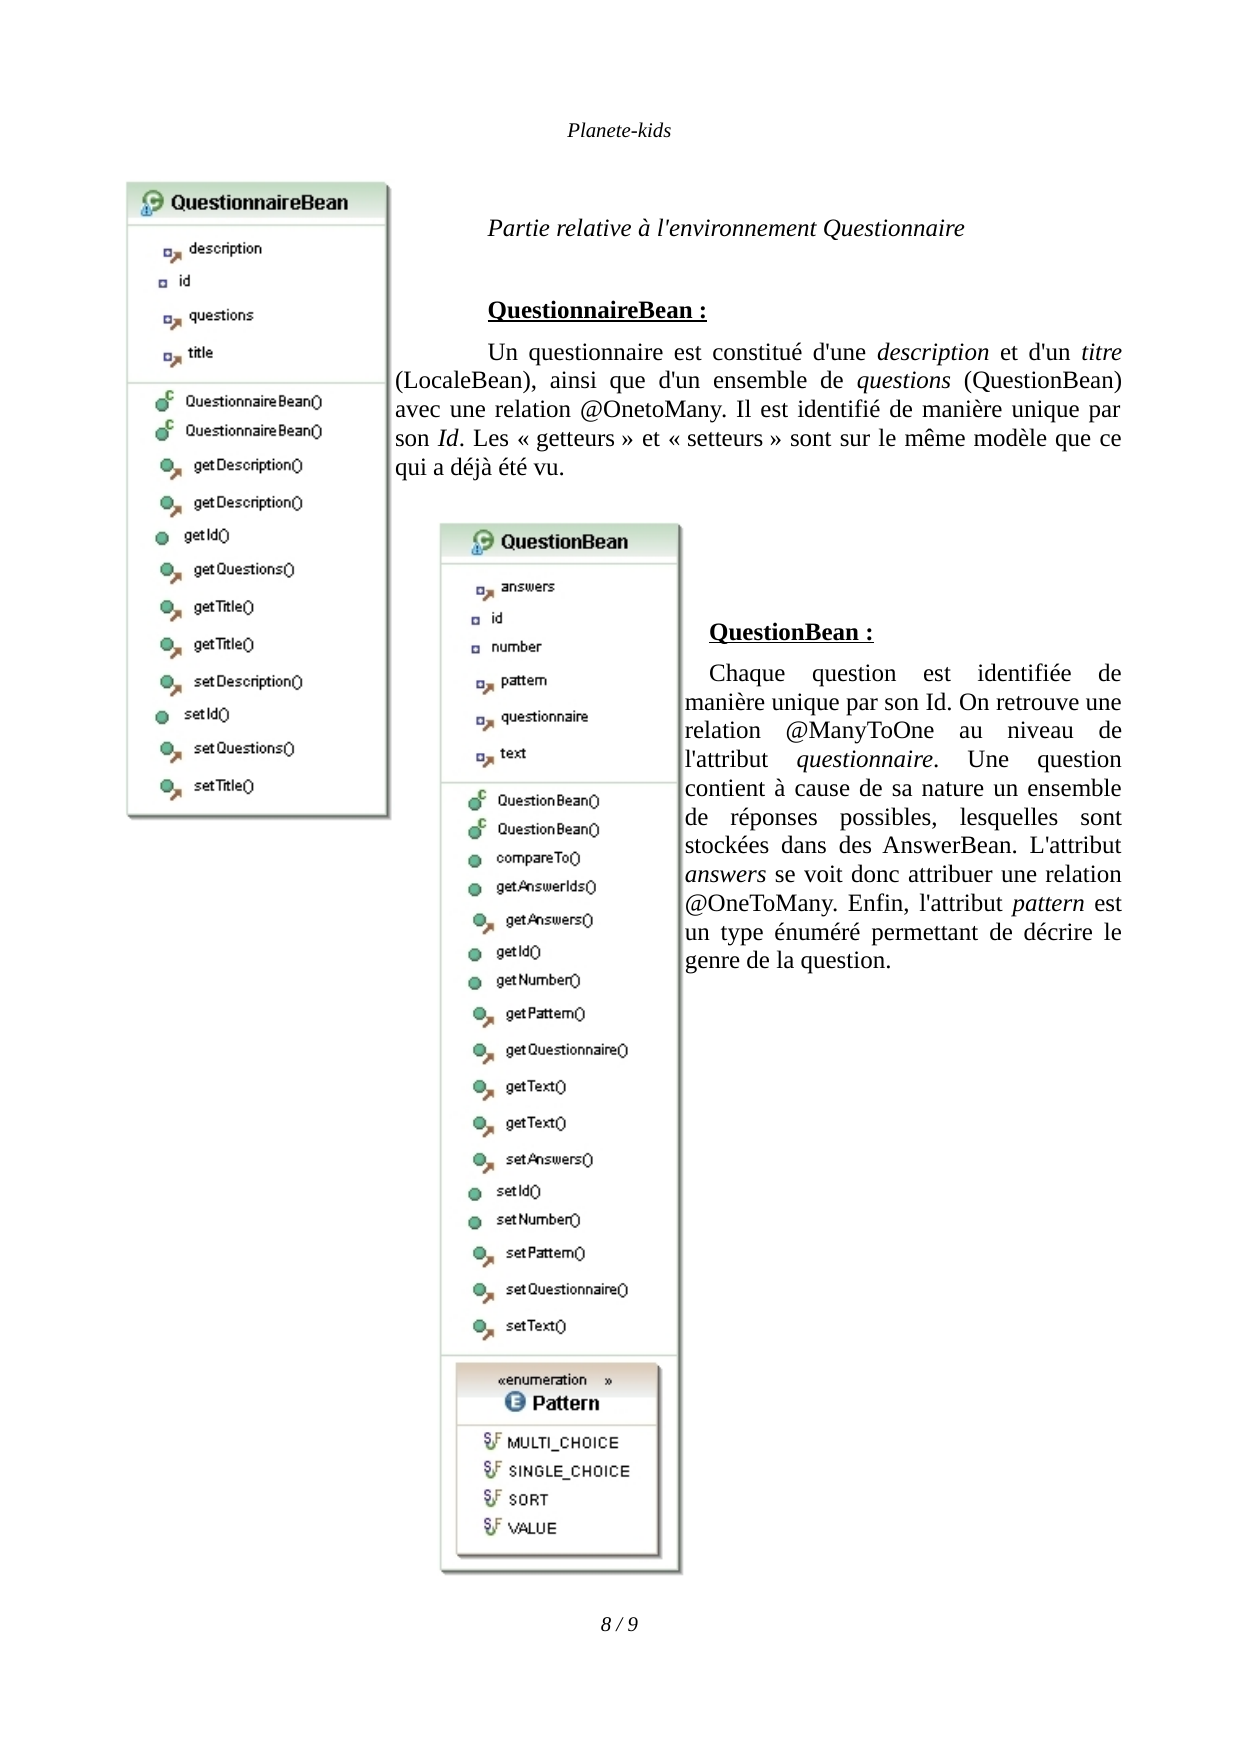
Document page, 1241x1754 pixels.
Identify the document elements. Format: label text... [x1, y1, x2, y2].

text [118, 658, 437, 974]
picture [437, 522, 685, 1577]
text Partie relative à l'environnement Questionnaire [395, 213, 1122, 242]
text Chaque question est identifiée de manière unique par son Id. On retrouve une relation @ManyToOne au niveau de l'attribut questionnaire. Une question contient à cause de sa nature un ensemble de réponses possibles, lesquelles sont stockées dans des AnswerBean. L'attribut answers se voit donc attribuer une relation @OneToMany. Enfin, l'attribut pattern est un type énuméré permettant de décrire le genre de la question. [685, 658, 1122, 974]
text QuestionnaireBean : [395, 295, 1122, 324]
text [395, 617, 437, 645]
text Un questionnaire est constitué d'une description et d'un titre (LocaleBean), ainsi que d'un ensemble de questions (QuestionBean) avec une relation @OnetoMany. Il est identifié de manière unique par son Id. Les « getteurs » et « setteurs » sont sur le même modèle que ce qui a déjà été vu. [395, 337, 1122, 480]
picture [125, 179, 395, 822]
text QuestionBean : [685, 617, 1122, 645]
